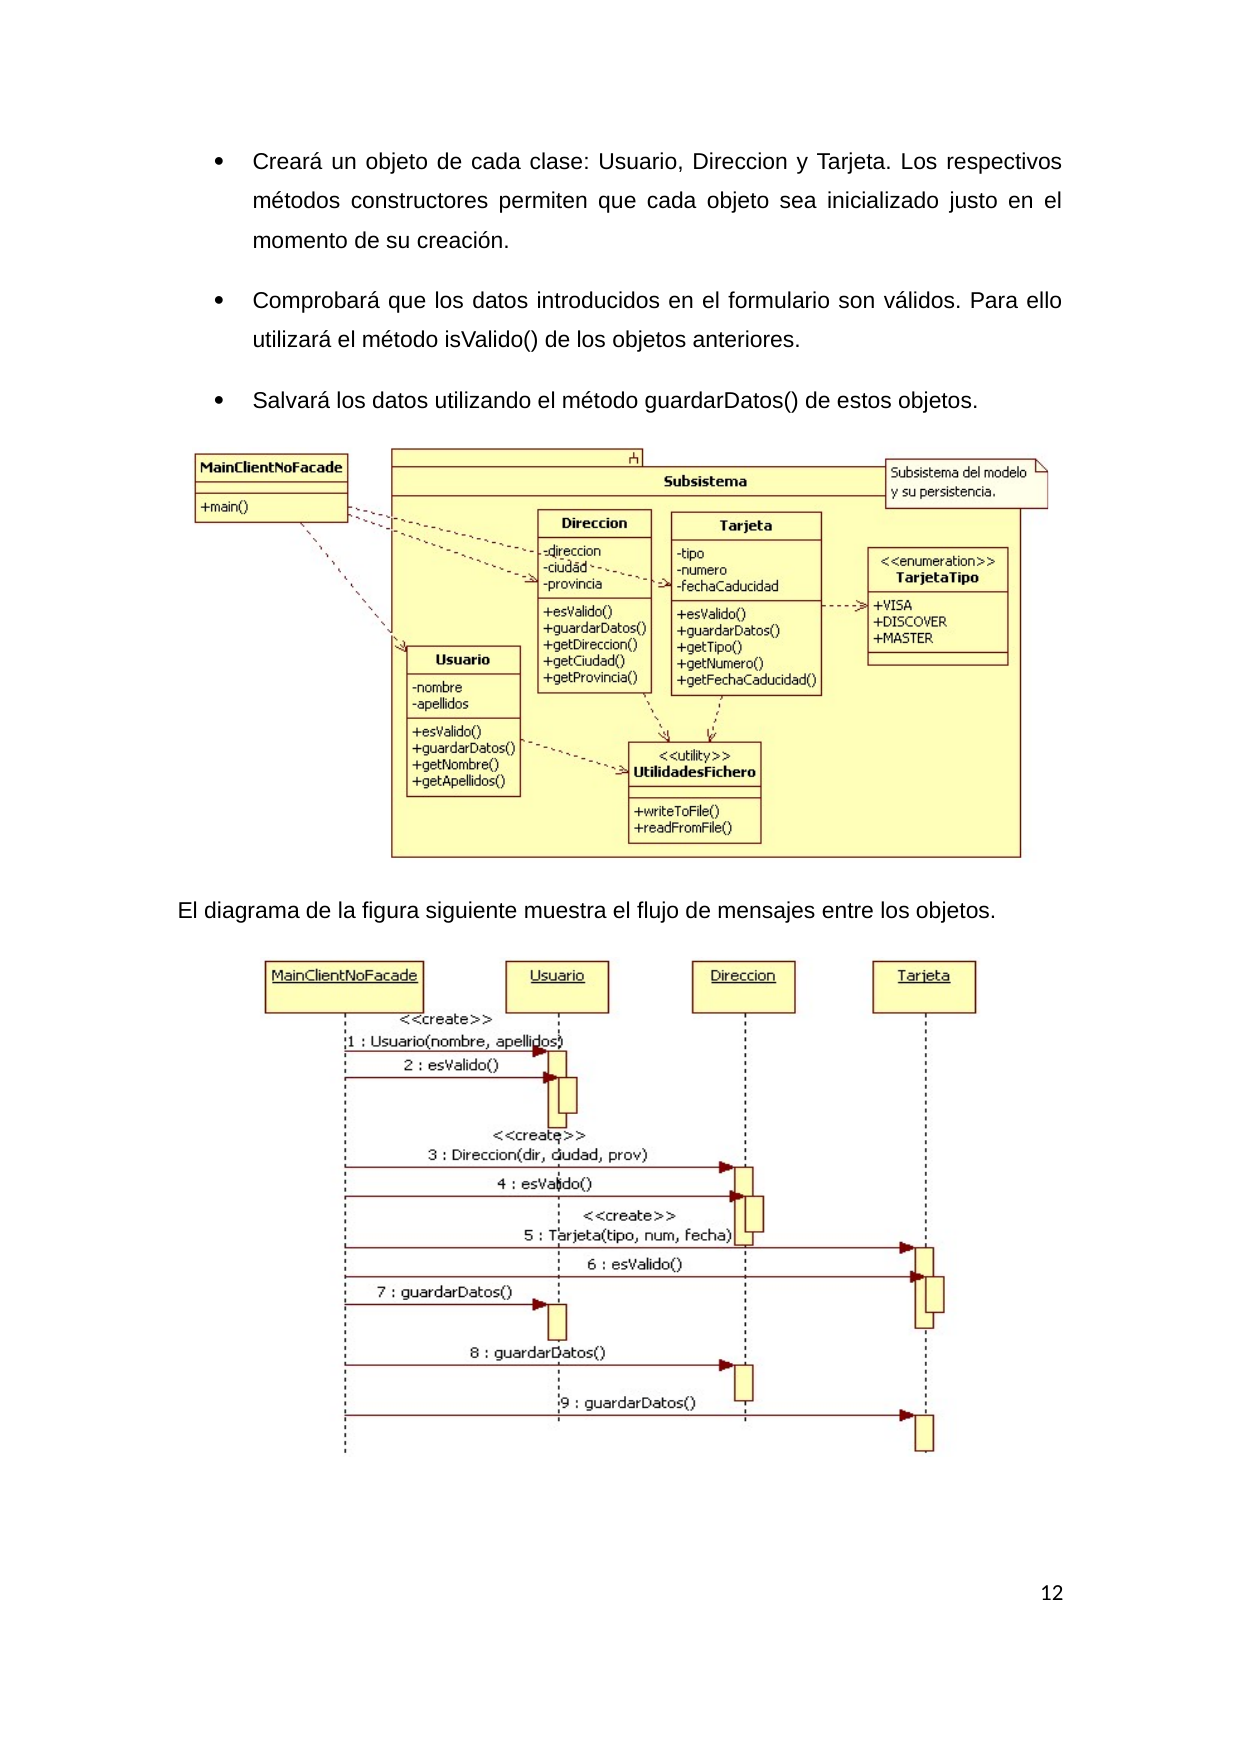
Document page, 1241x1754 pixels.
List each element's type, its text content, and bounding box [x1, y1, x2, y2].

text El diagrama de la figura siguiente muestra el flujo de mensajes entre los objetos. [177, 897, 1063, 923]
picture [192, 447, 1049, 863]
picture [259, 957, 981, 1457]
list Salvará los datos utilizando el método guardarDatos() de estos objetos. [215, 387, 1063, 413]
list Creará un objeto de cada clase: Usuario, Direccion y Tarjeta. Los respectivos métodos constructores permiten que cada objeto sea inicializado justo en el momento de su creación. [215, 148, 1063, 253]
list Comprobará que los datos introducidos en el formulario son válidos. Para ello utilizará el método isValido() de los objetos anteriores. [215, 287, 1063, 353]
